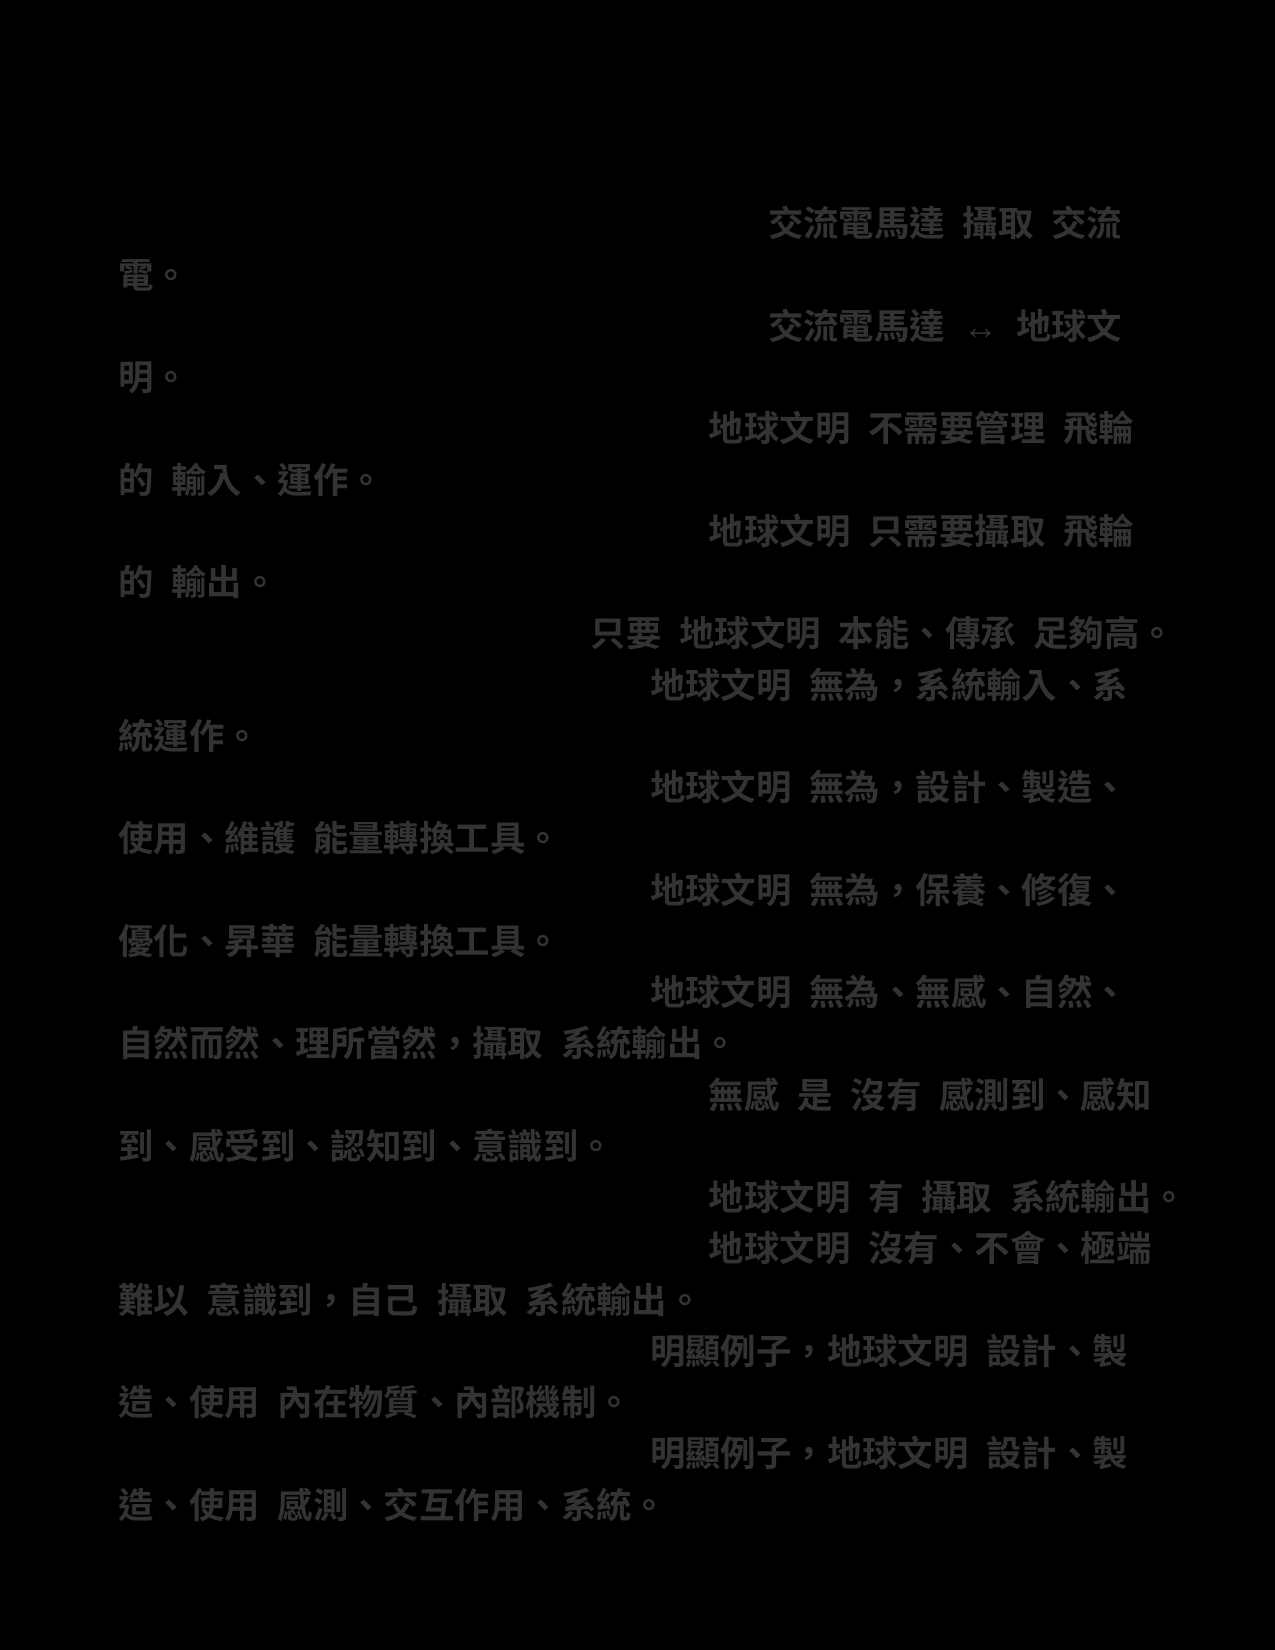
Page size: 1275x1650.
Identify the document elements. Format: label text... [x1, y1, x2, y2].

text 地球文明 不需要管理 飛輪的 輸入、運作。 [118, 401, 1157, 503]
text 明顯例子，地球文明 設計、製造、使用 感測、交互作用、系統。 [118, 1426, 1157, 1528]
text 地球文明 無為、無感、自然、自然而然、理所當然，攝取 系統輸出。 [118, 964, 1157, 1067]
text 地球文明 只需要攝取 飛輪的 輸出。（有必要微調 文明的 生育率） [118, 503, 1157, 606]
text 地球文明 無為，系統輸入、系統運作。 [118, 657, 1157, 759]
text 地球文明 無為，設計、製造、使用、維護 能量轉換工具。 [118, 759, 1157, 862]
text 交流電馬達 ↔ 地球文明。（有必要增加 能量攝取 來源） [118, 298, 1157, 401]
text 地球文明 無為，保養、修復、優化、昇華 能量轉換工具。 [118, 862, 1157, 964]
text 地球文明 沒有、不會、極端難以 意識到，自己 攝取 系統輸出。 [118, 1221, 1157, 1323]
text 只要 地球文明 本能、傳承 足夠高。 [118, 606, 1157, 657]
text 地球文明 有 攝取 系統輸出。 [118, 1169, 1157, 1221]
text 明顯例子，地球文明 設計、製造、使用 內在物質、內部機制。 [118, 1323, 1157, 1426]
text 交流電馬達 攝取 交流電。（有必要優化 攝取能量的 有效功率） [118, 196, 1157, 298]
text 無感 是 沒有 感測到、感知到、感受到、認知到、意識到。 [118, 1067, 1157, 1169]
